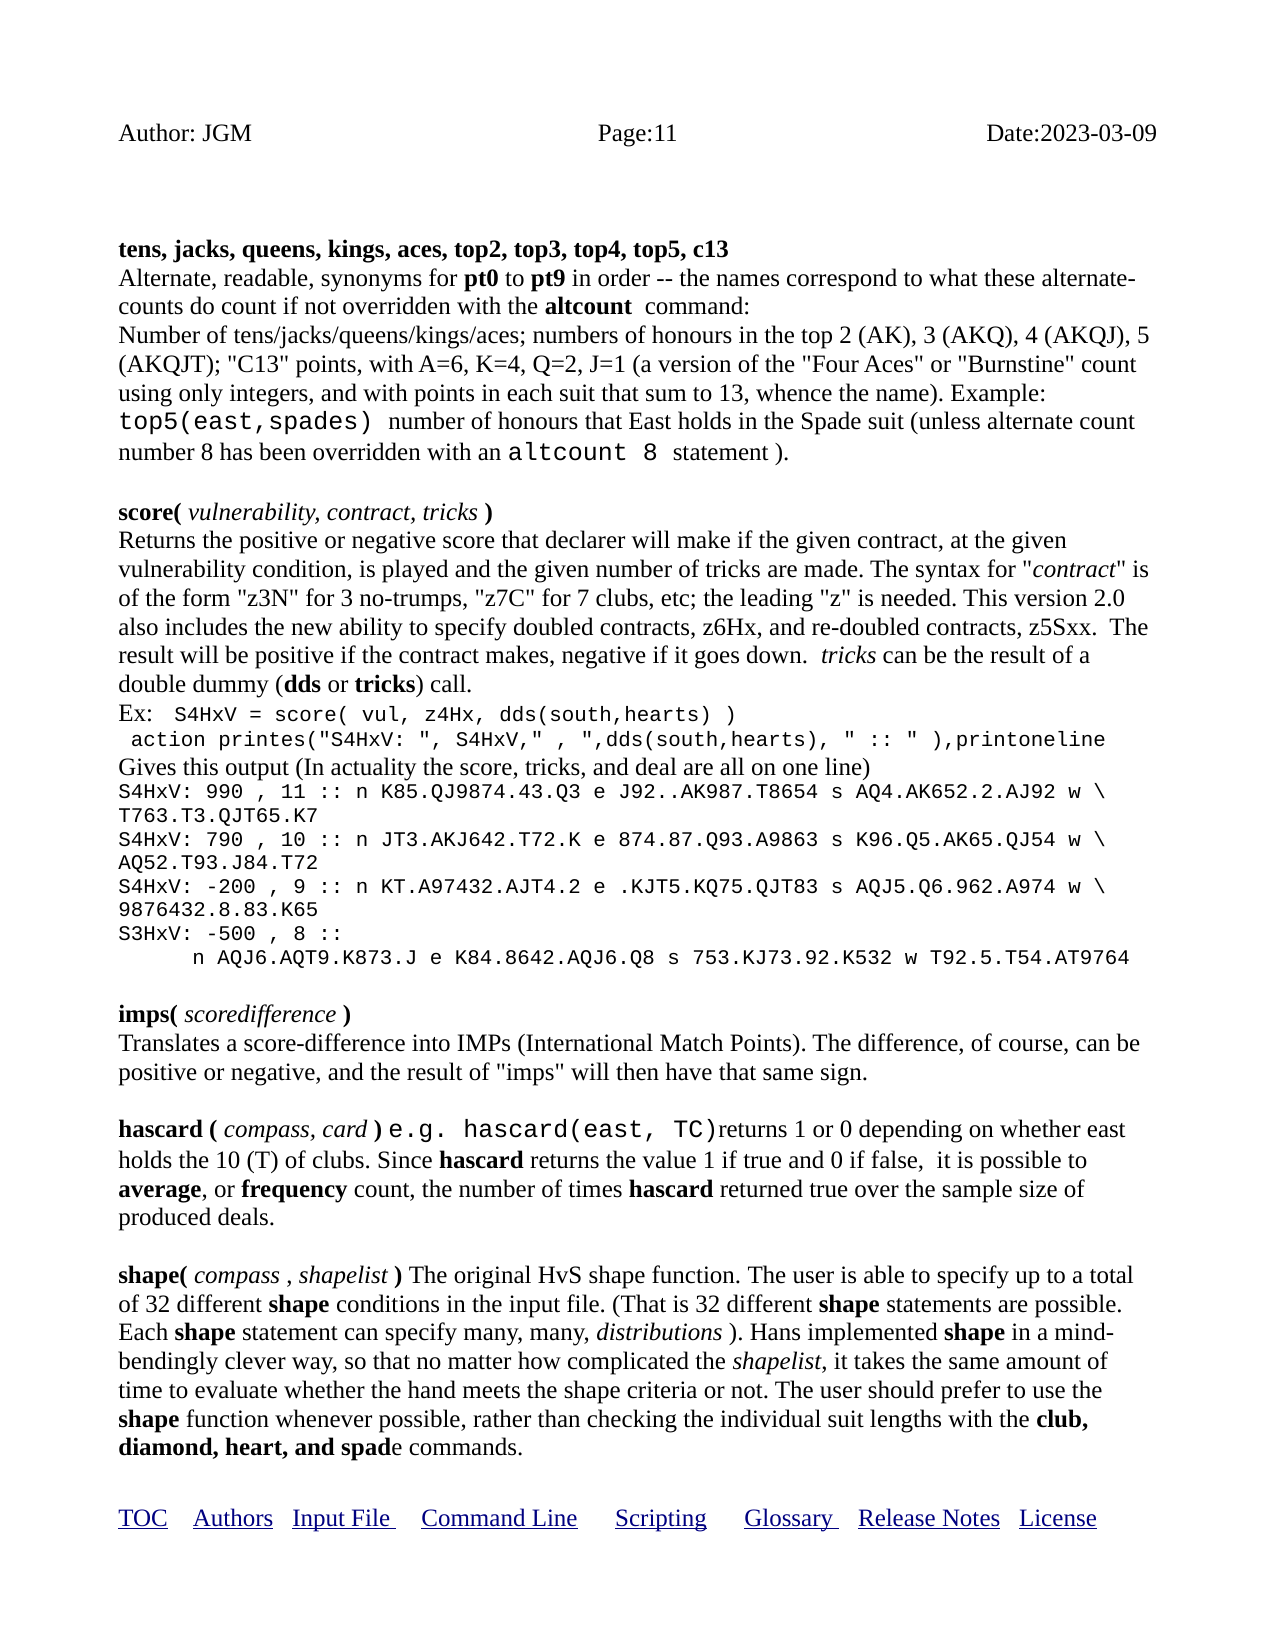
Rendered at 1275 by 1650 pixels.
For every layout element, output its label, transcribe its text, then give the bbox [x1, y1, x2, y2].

text n AQJ6.AQT9.K873.J e K84.8642.AQJ6.Q8 s 753.KJ73.92.K532 w T92.5.T54.AT9764 [118, 947, 1157, 970]
text S4HxV: -200 , 9 :: n KT.A97432.AJT4.2 e .KJT5.KQ75.QJT83 s AQJ5.Q6.962.A974 w \9876432.8.83.K65 [118, 876, 1157, 923]
text action printes("S4HxV: ", S4HxV," , ",dds(south,hearts), " :: " ),printoneline [118, 729, 1157, 752]
text hascard ( compass, card ) e.g. hascard(east, TC)returns 1 or 0 depending on whether east holds the 10 (T) of clubs. Since hascard returns the value 1 if true and 0 if false, it is possible to average, or frequency count, the number of times hascard returned true over the sample size of produced deals. [118, 1114, 1157, 1231]
text score( vulnerability, contract, tricks ) Returns the positive or negative score that declarer will make if the given contract, at the given vulnerability condition, is played and the given number of tricks are made. The syntax for "contract" is of the form "z3N" for 3 no-trumps, "z7C" for 7 clubs, etc; the leading "z" is needed. This version 2.0 also includes the new ability to specify doubled contracts, z6Hx, and re-doubled contracts, z5Sxx. The result will be positive if the contract makes, negative if it goes down. tricks can be the result of a double dummy (dds or tricks) call. [118, 497, 1157, 698]
text tens, jacks, queens, kings, aces, top2, top3, top4, top5, c13 Alternate, readable, synonyms for pt0 to pt9 in order -- the names correspond to what these alternate-counts do count if not overridden with the altcount command: [118, 234, 1157, 320]
text Number of tens/jacks/queens/kings/aces; numbers of honours in the top 2 (AK), 3 (AKQ), 4 (AKQJ), 5 (AKQJT); "C13" points, with A=6, K=4, Q=2, J=1 (a version of the "Four Aces" or "Burnstine" count using only integers, and with points in each suit that sum to 13, whence the name). Example: top5(east,spades) number of honours that East holds in the Spade suit (unless alternate count number 8 has been overridden with an altcount 8 statement ). [118, 320, 1157, 468]
text Ex: S4HxV = score( vul, z4Hx, dds(south,hearts) ) [118, 698, 1157, 729]
text S3HxV: -500 , 8 :: [118, 923, 1157, 947]
text shape( compass , shapelist ) The original HvS shape function. The user is able to specify up to a total of 32 different shape conditions in the input file. (That is 32 different shape statements are possible. Each shape statement can specify many, many, distributions ). Hans implemented shape in a mind-bendingly clever way, so that no matter how complicated the shapelist, it takes the same amount of time to evaluate whether the hand meets the shape criteria or not. The user should prefer to use the shape function whenever possible, rather than checking the individual suit lengths with the club, diamond, heart, and spade commands. [118, 1260, 1157, 1461]
text Gives this output (In actuality the score, tricks, and deal are all on one line) [118, 752, 1157, 781]
text S4HxV: 990 , 11 :: n K85.QJ9874.43.Q3 e J92..AK987.T8654 s AQ4.AK652.2.AJ92 w \T763.T3.QJT65.K7 [118, 781, 1157, 828]
text S4HxV: 790 , 10 :: n JT3.AKJ642.T72.K e 874.87.Q93.A9863 s K96.Q5.AK65.QJ54 w \ AQ52.T93.J84.T72 [118, 828, 1157, 876]
text imps( scoredifference ) Translates a score-difference into IMPs (International Match Points). The difference, of course, can be positive or negative, and the result of "imps" will then have that same sign. [118, 999, 1157, 1085]
